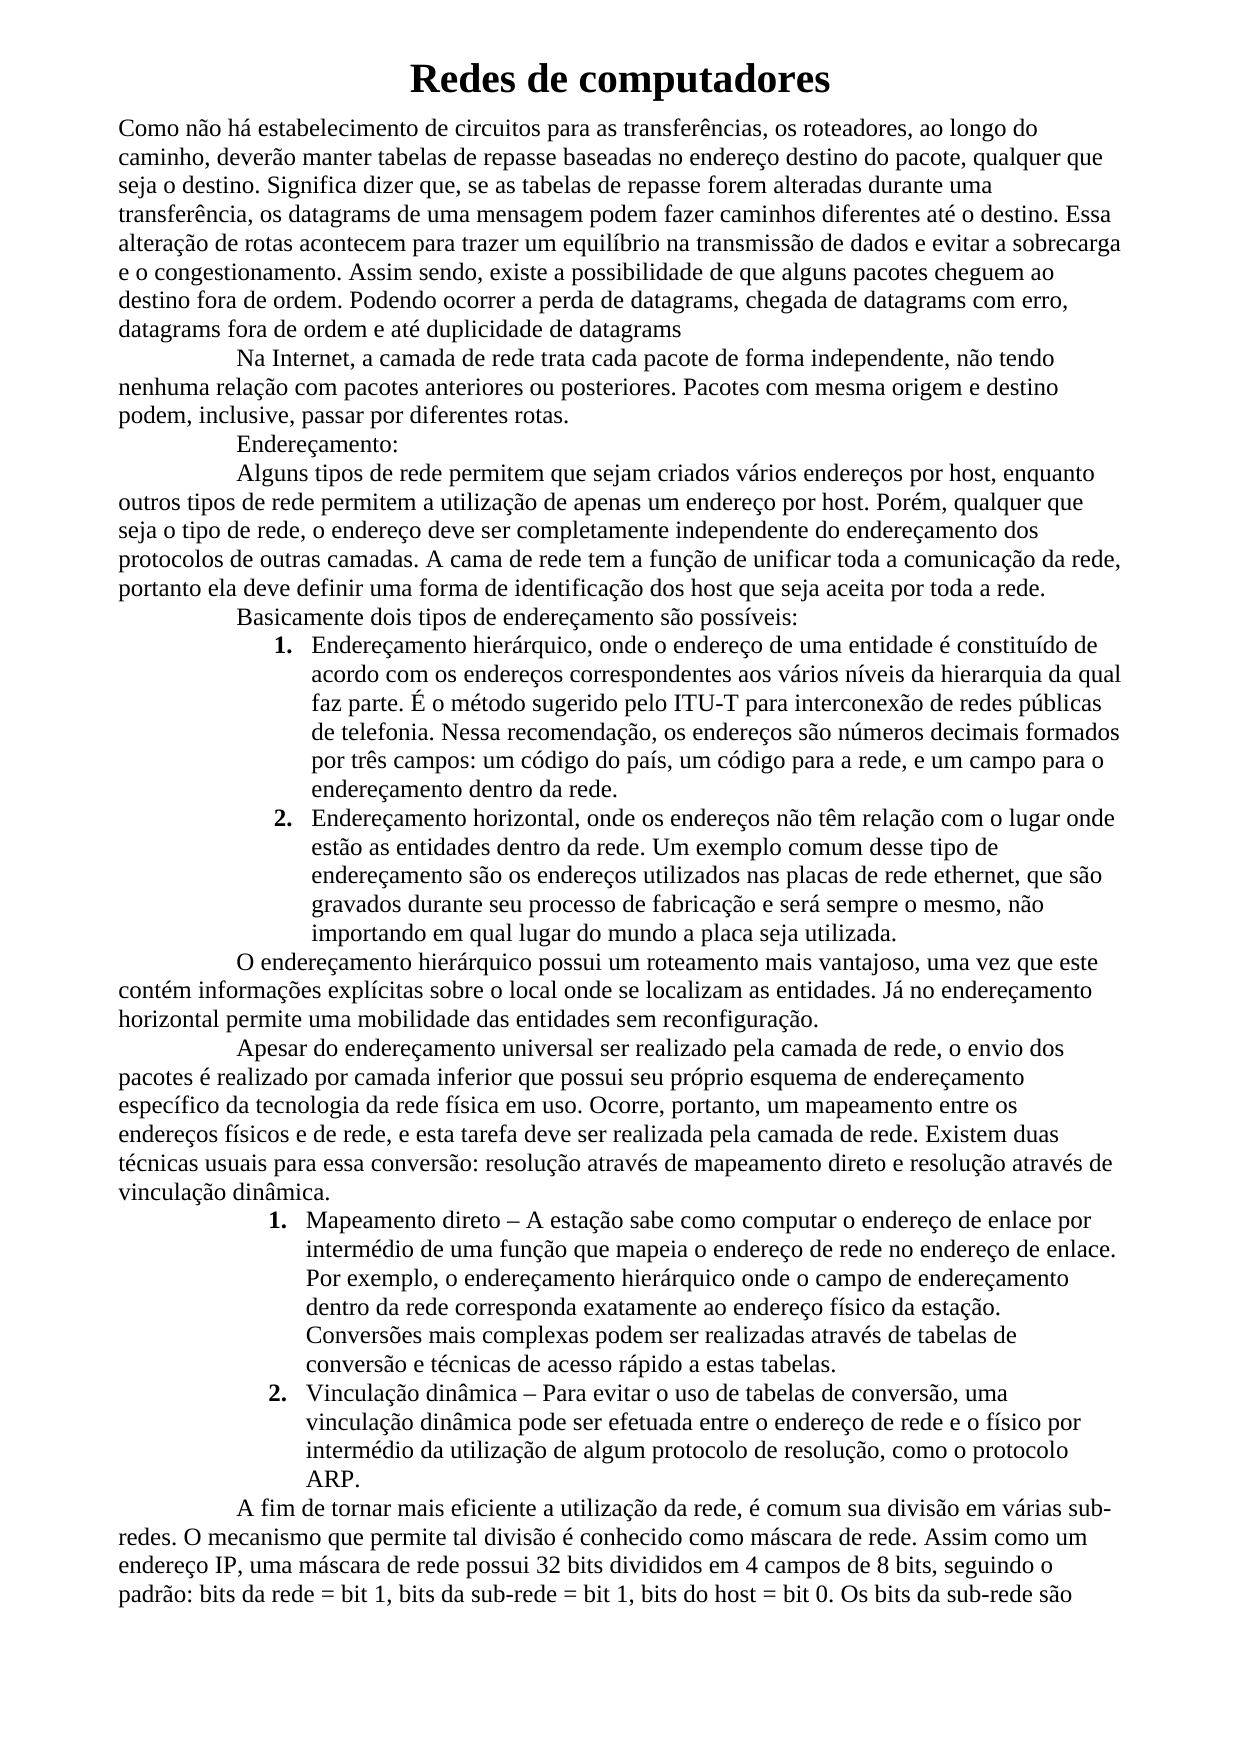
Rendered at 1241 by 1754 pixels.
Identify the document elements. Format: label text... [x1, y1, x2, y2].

text O endereçamento hierárquico possui um roteamento mais vantajoso, uma vez que este contém informações explícitas sobre o local onde se localizam as entidades. Já no endereçamento horizontal permite uma mobilidade das entidades sem reconfiguração. [118, 947, 1122, 1033]
text Na Internet, a camada de rede trata cada pacote de forma independente, não tendo nenhuma relação com pacotes anteriores ou posteriores. Pacotes com mesma origem e destino podem, inclusive, passar por diferentes rotas. [118, 343, 1122, 429]
list Mapeamento direto – A estação sabe como computar o endereço de enlace por intermédio de uma função que mapeia o endereço de rede no endereço de enlace. Por exemplo, o endereçamento hierárquico onde o campo de endereçamento dentro da rede corresponda exatamente ao endereço físico da estação. Conversões mais complexas podem ser realizadas através de tabelas de conversão e técnicas de acesso rápido a estas tabelas. [268, 1205, 1122, 1378]
text Alguns tipos de rede permitem que sejam criados vários endereços por host, enquanto outros tipos de rede permitem a utilização de apenas um endereço por host. Porém, qualquer que seja o tipo de rede, o endereço deve ser completamente independente do endereçamento dos protocolos de outras camadas. A cama de rede tem a função de unificar toda a comunicação da rede, portanto ela deve definir uma forma de identificação dos host que seja aceita por toda a rede. [118, 458, 1122, 602]
list Vinculação dinâmica – Para evitar o uso de tabelas de conversão, uma vinculação dinâmica pode ser efetuada entre o endereço de rede e o físico por intermédio da utilização de algum protocolo de resolução, como o protocolo ARP. [268, 1378, 1122, 1493]
list Endereçamento hierárquico, onde o endereço de uma entidade é constituído de acordo com os endereços correspondentes aos vários níveis da hierarquia da qual faz parte. É o método sugerido pelo ITU-T para interconexão de redes públicas de telefonia. Nessa recomendação, os endereços são números decimais formados por três campos: um código do país, um código para a rede, e um campo para o endereçamento dentro da rede. [274, 630, 1122, 803]
text Basicamente dois tipos de endereçamento são possíveis: [118, 602, 1122, 630]
text Apesar do endereçamento universal ser realizado pela camada de rede, o envio dos pacotes é realizado por camada inferior que possui seu próprio esquema de endereçamento específico da tecnologia da rede física em uso. Ocorre, portanto, um mapeamento entre os endereços físicos e de rede, e esta tarefa deve ser realizada pela camada de rede. Existem duas técnicas usuais para essa conversão: resolução através de mapeamento direto e resolução através de vinculação dinâmica. [118, 1033, 1122, 1205]
list Endereçamento horizontal, onde os endereços não têm relação com o lugar onde estão as entidades dentro da rede. Um exemplo comum desse tipo de endereçamento são os endereços utilizados nas placas de rede ethernet, que são gravados durante seu processo de fabricação e será sempre o mesmo, não importando em qual lugar do mundo a placa seja utilizada. [274, 803, 1122, 947]
text A fim de tornar mais eficiente a utilização da rede, é comum sua divisão em várias sub-redes. O mecanismo que permite tal divisão é conhecido como máscara de rede. Assim como um endereço IP, uma máscara de rede possui 32 bits divididos em 4 campos de 8 bits, seguindo o padrão: bits da rede = bit 1, bits da sub-rede = bit 1, bits do host = bit 0. Os bits da sub-rede são [118, 1493, 1122, 1608]
text Endereçamento: [118, 429, 1122, 458]
text Como não há estabelecimento de circuitos para as transferências, os roteadores, ao longo do caminho, deverão manter tabelas de repasse baseadas no endereço destino do pacote, qualquer que seja o destino. Significa dizer que, se as tabelas de repasse forem alteradas durante uma transferência, os datagrams de uma mensagem podem fazer caminhos diferentes até o destino. Essa alteração de rotas acontecem para trazer um equilíbrio na transmissão de dados e evitar a sobrecarga e o congestionamento. Assim sendo, existe a possibilidade de que alguns pacotes cheguem ao destino fora de ordem. Podendo ocorrer a perda de datagrams, chegada de datagrams com erro, datagrams fora de ordem e até duplicidade de datagrams [118, 113, 1122, 343]
